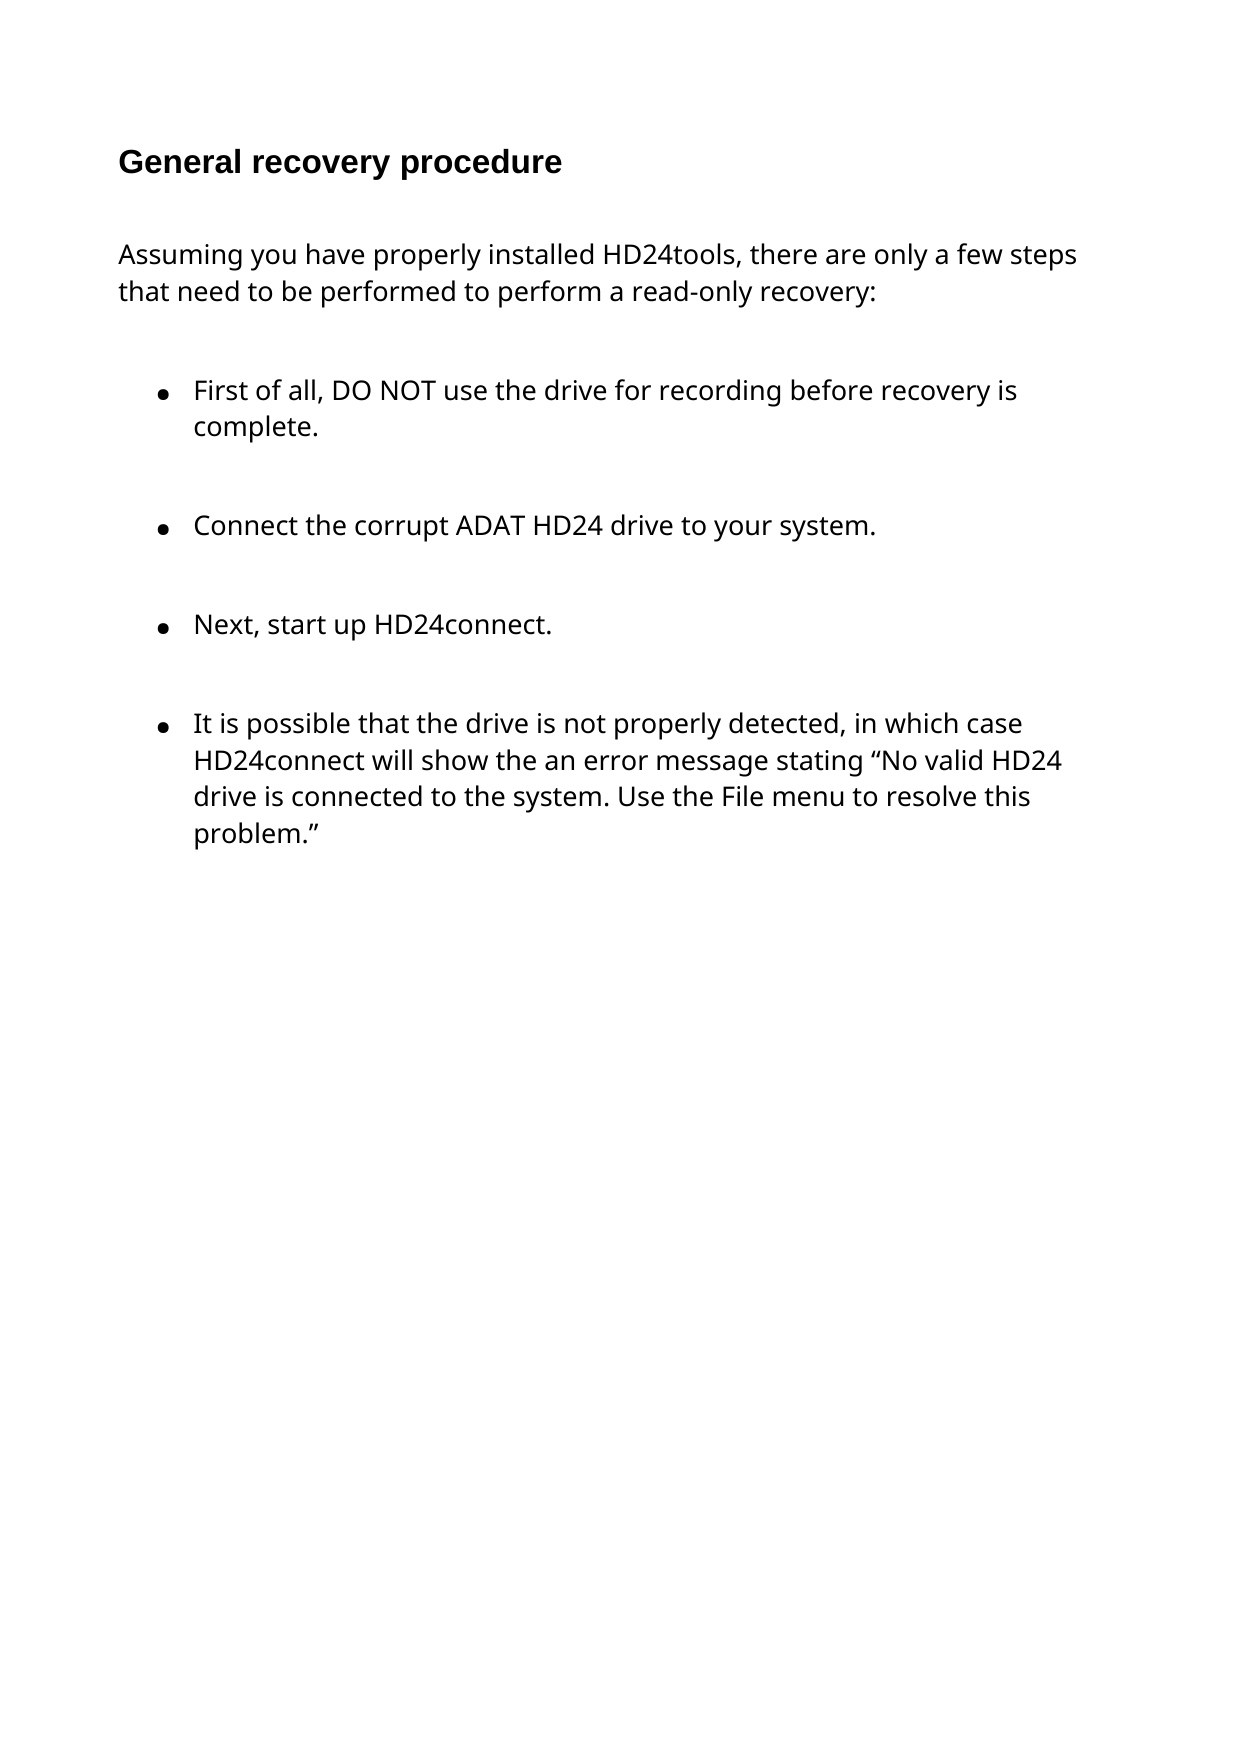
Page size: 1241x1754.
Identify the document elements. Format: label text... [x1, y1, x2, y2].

list Next, start up HD24connect. [156, 605, 1122, 642]
list It is possible that the drive is not properly detected, in which case HD24connect will show the an error message stating “No valid HD24 drive is connected to the system. Use the File menu to resolve this problem.” [156, 704, 1122, 852]
list Connect the corrupt ADAT HD24 drive to your system. [156, 507, 1122, 543]
subtitle General recovery procedure [118, 143, 1122, 180]
list First of all, DO NOT use the drive for recording before recovery is complete. [156, 371, 1122, 445]
text Assuming you have properly installed HD24tools, there are only a few steps that need to be performed to perform a read-only recovery: [118, 235, 1122, 309]
